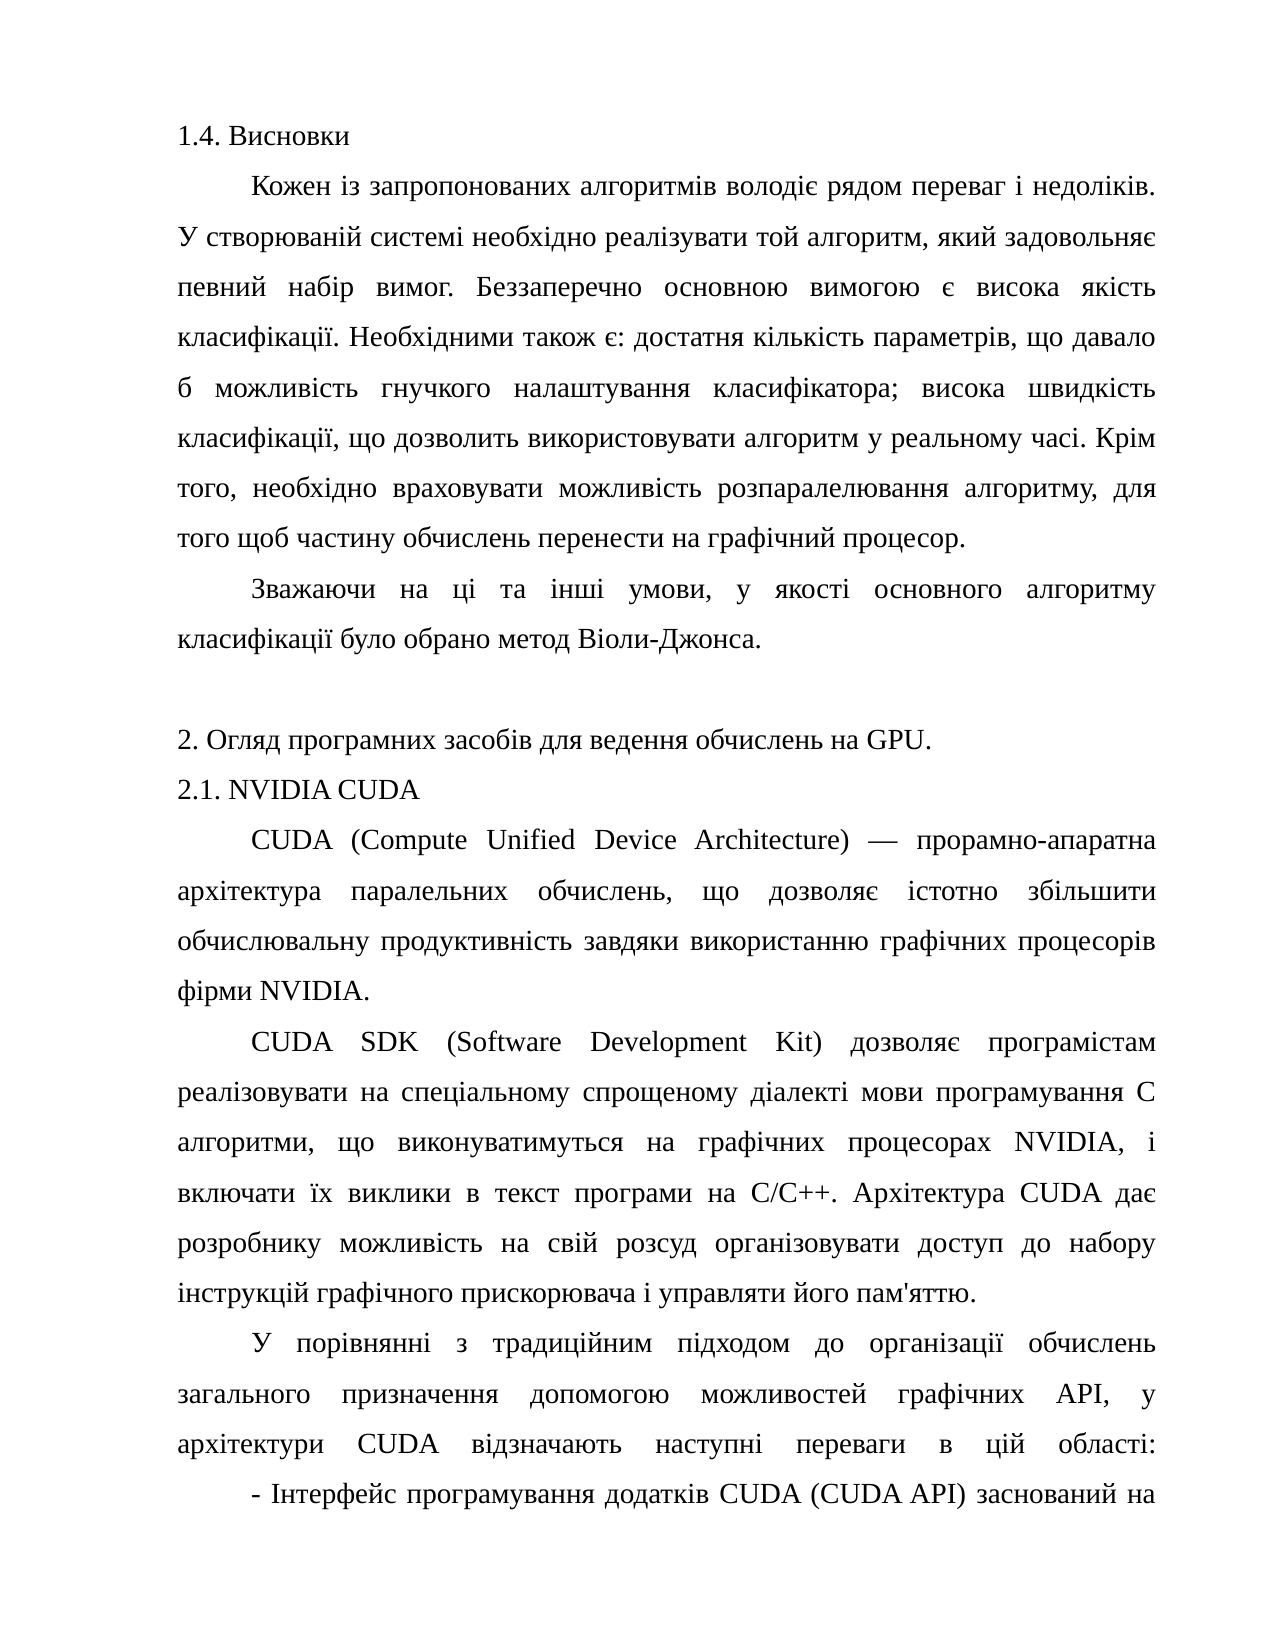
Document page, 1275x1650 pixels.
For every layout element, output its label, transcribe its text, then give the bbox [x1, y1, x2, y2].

text Кожен із запропонованих алгоритмів володіє рядом переваг і недоліків. У створюваній системі необхідно реалізувати той алгоритм, який задовольняє певний набір вимог. Беззаперечно основною вимогою є висока якість класифікації. Необхідними також є: достатня кількість параметрів, що давало б можливість гнучкого налаштування класифікатора; висока швидкість класифікації, що дозволить використовувати алгоритм у реальному часі. Крім того, необхідно враховувати можливість розпаралелювання алгоритму, для того щоб частину обчислень перенести на графічний процесор. [177, 168, 1157, 554]
text Зважаючи на ці та інші умови, у якості основного алгоритму класифікації було обрано метод Віоли-Джонса. [177, 571, 1157, 655]
text 1.4. Висновки [177, 118, 1157, 152]
text 2.1. NVIDIA CUDA [177, 772, 1157, 806]
text У порівнянні з традиційним підходом до організації обчислень загального призначення допомогою можливостей графічних API, у архітектури CUDA відзначають наступні переваги в цій області: - Інтерфейс програмування додатків CUDA (CUDA API) заснований на [177, 1326, 1157, 1510]
text 2. Огляд програмних засобів для ведення обчислень на GPU. [177, 722, 1157, 755]
text CUDA SDK (Software Development Kit) дозволяє програмістам реалізовувати на спеціальному спрощеному діалекті мови програмування C алгоритми, що виконуватимуться на графічних процесорах NVIDIA, і включати їх виклики в текст програми на C/C++. Архітектура CUDA дає розробнику можливість на свій розсуд організовувати доступ до набору інструкцій графічного прискорювача і управляти його пам'яттю. [177, 1024, 1157, 1309]
text CUDA (Compute Unified Device Architecture) — прорамно-апаратна архітектура паралельних обчислень, що дозволяє істотно збільшити обчислювальну продуктивність завдяки використанню графічних процесорів фірми NVIDIA. [177, 822, 1157, 1007]
